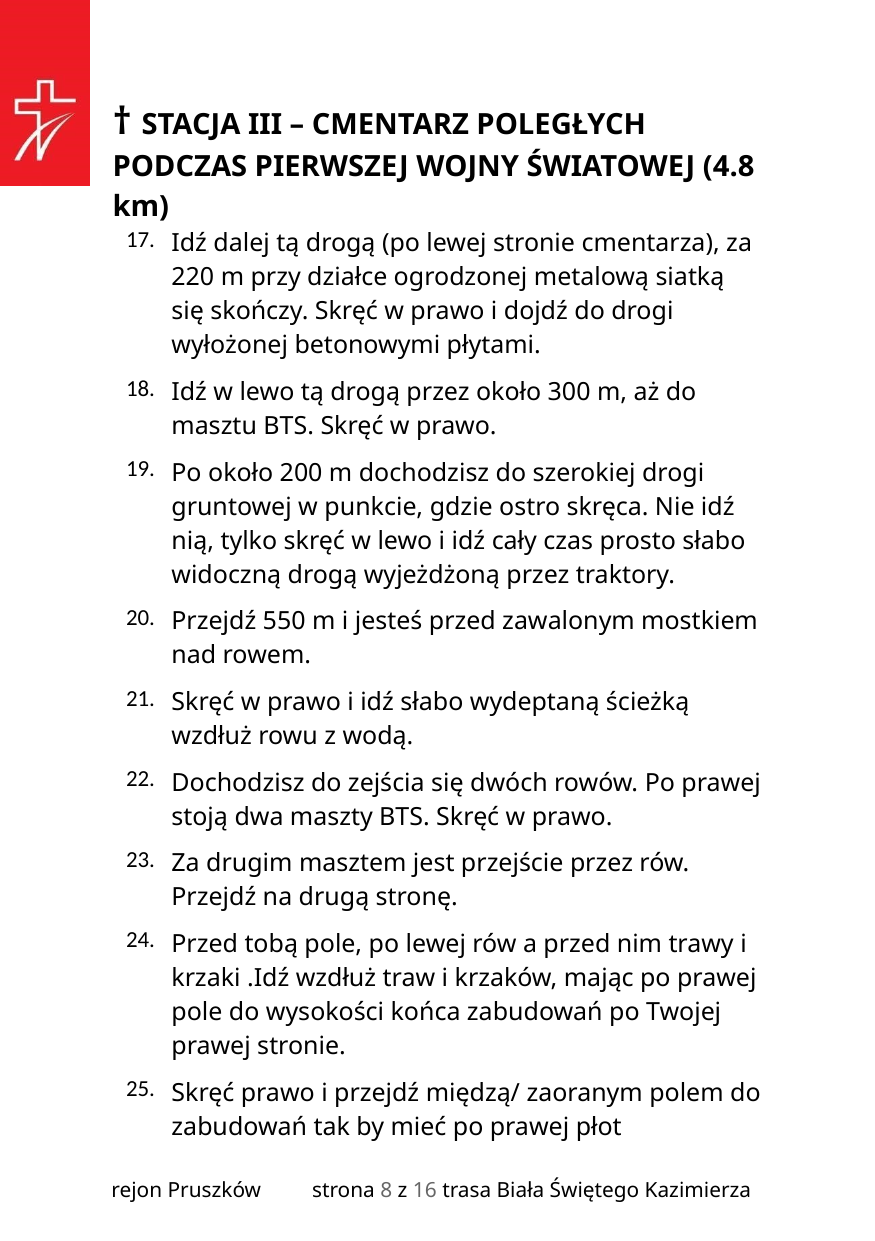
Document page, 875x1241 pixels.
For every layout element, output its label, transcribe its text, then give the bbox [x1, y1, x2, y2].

list Skręć w prawo i idź słabo wydeptaną ścieżką wzdłuż rowu z wodą. [126, 684, 762, 752]
list Idź dalej tą drogą (po lewej stronie cmentarza), za 220 m przy działce ogrodzonej metalową siatką się skończy. Skręć w prawo i dojdź do drogi wyłożonej betonowymi płytami. [126, 225, 762, 361]
list Po około 200 m dochodzisz do szerokiej drogi gruntowej w punkcie, gdzie ostro skręca. Nie idź nią, tylko skręć w lewo i idź cały czas prosto słabo widoczną drogą wyjeżdżoną przez traktory. [126, 454, 762, 591]
list Za drugim masztem jest przejście przez rów. Przejdź na drugą stronę. [126, 845, 762, 913]
list Skręć prawo i przejdź międzą/ zaoranym polem do zabudowań tak by mieć po prawej płot [126, 1074, 762, 1142]
subtitle † STACJA III – CMENTARZ POLEGŁYCH PODCZAS PIERWSZEJ WOJNY ŚWIATOWEJ (4.8 km) [112, 94, 762, 225]
list Przed tobą pole, po lewej rów a przed nim trawy i krzaki .Idź wzdłuż traw i krzaków, mając po prawej pole do wysokości końca zabudowań po Twojej prawej stronie. [126, 926, 762, 1062]
list Przejdź 550 m i jesteś przed zawalonym mostkiem nad rowem. [126, 603, 762, 671]
list Idź w lewo tą drogą przez około 300 m, aż do masztu BTS. Skręć w prawo. [126, 374, 762, 442]
list Dochodzisz do zejścia się dwóch rowów. Po prawej stoją dwa maszty BTS. Skręć w prawo. [126, 764, 762, 832]
